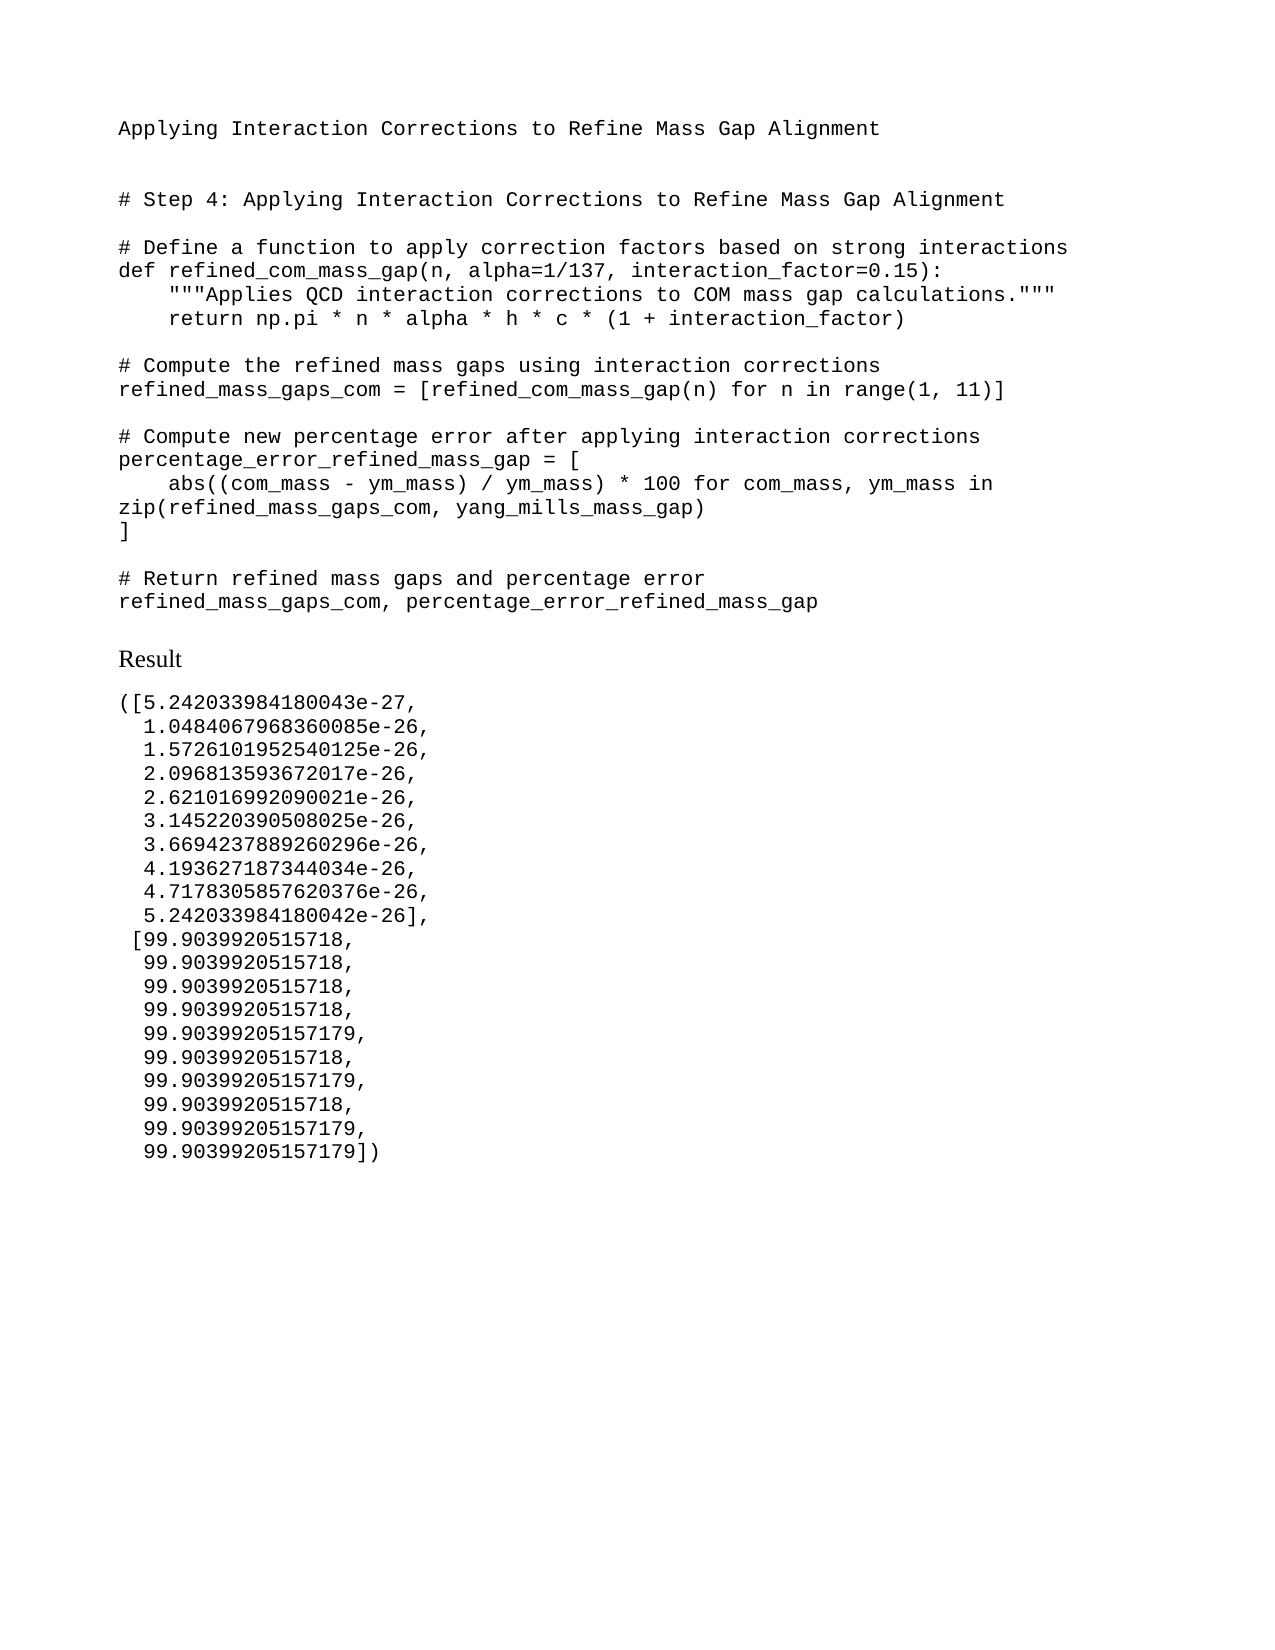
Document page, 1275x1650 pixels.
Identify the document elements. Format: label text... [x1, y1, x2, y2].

text 99.9039920515718, [118, 976, 1157, 999]
text """Applies QCD interaction corrections to COM mass gap calculations.""" [118, 284, 1157, 308]
text 2.096813593672017e-26, [118, 763, 1157, 787]
text 99.90399205157179, [118, 1023, 1157, 1047]
text return np.pi * n * alpha * h * c * (1 + interaction_factor) [118, 308, 1157, 331]
text 3.145220390508025e-26, [118, 810, 1157, 834]
text 99.9039920515718, [118, 1094, 1157, 1118]
text refined_mass_gaps_com, percentage_error_refined_mass_gap [118, 591, 1157, 615]
text abs((com_mass - ym_mass) / ym_mass) * 100 for com_mass, ym_mass in zip(refined_mass_gaps_com, yang_mills_mass_gap) [118, 473, 1157, 520]
text 4.193627187344034e-26, [118, 858, 1157, 881]
text Applying Interaction Corrections to Refine Mass Gap Alignment [118, 118, 1157, 142]
text ([5.242033984180043e-27, [118, 692, 1157, 716]
text 3.6694237889260296e-26, [118, 834, 1157, 858]
text 99.90399205157179]) [118, 1141, 1157, 1165]
text ] [118, 520, 1157, 544]
text percentage_error_refined_mass_gap = [ [118, 449, 1157, 473]
text # Return refined mass gaps and percentage error [118, 568, 1157, 591]
text 99.9039920515718, [118, 952, 1157, 976]
text 99.9039920515718, [118, 1047, 1157, 1070]
text # Step 4: Applying Interaction Corrections to Refine Mass Gap Alignment [118, 189, 1157, 213]
text # Compute the refined mass gaps using interaction corrections [118, 355, 1157, 378]
text ​ [118, 142, 1157, 171]
text 1.0484067968360085e-26, [118, 716, 1157, 739]
text Result [118, 644, 1157, 673]
text 99.9039920515718, [118, 999, 1157, 1023]
text [99.9039920515718, [118, 928, 1157, 952]
text 1.5726101952540125e-26, [118, 739, 1157, 763]
text def refined_com_mass_gap(n, alpha=1/137, interaction_factor=0.15): [118, 260, 1157, 284]
text 2.621016992090021e-26, [118, 787, 1157, 810]
text 4.7178305857620376e-26, [118, 881, 1157, 905]
text 5.242033984180042e-26], [118, 905, 1157, 928]
text # Compute new percentage error after applying interaction corrections [118, 426, 1157, 449]
text 99.90399205157179, [118, 1070, 1157, 1094]
text 99.90399205157179, [118, 1118, 1157, 1141]
text # Define a function to apply correction factors based on strong interactions [118, 237, 1157, 260]
text refined_mass_gaps_com = [refined_com_mass_gap(n) for n in range(1, 11)] [118, 378, 1157, 402]
